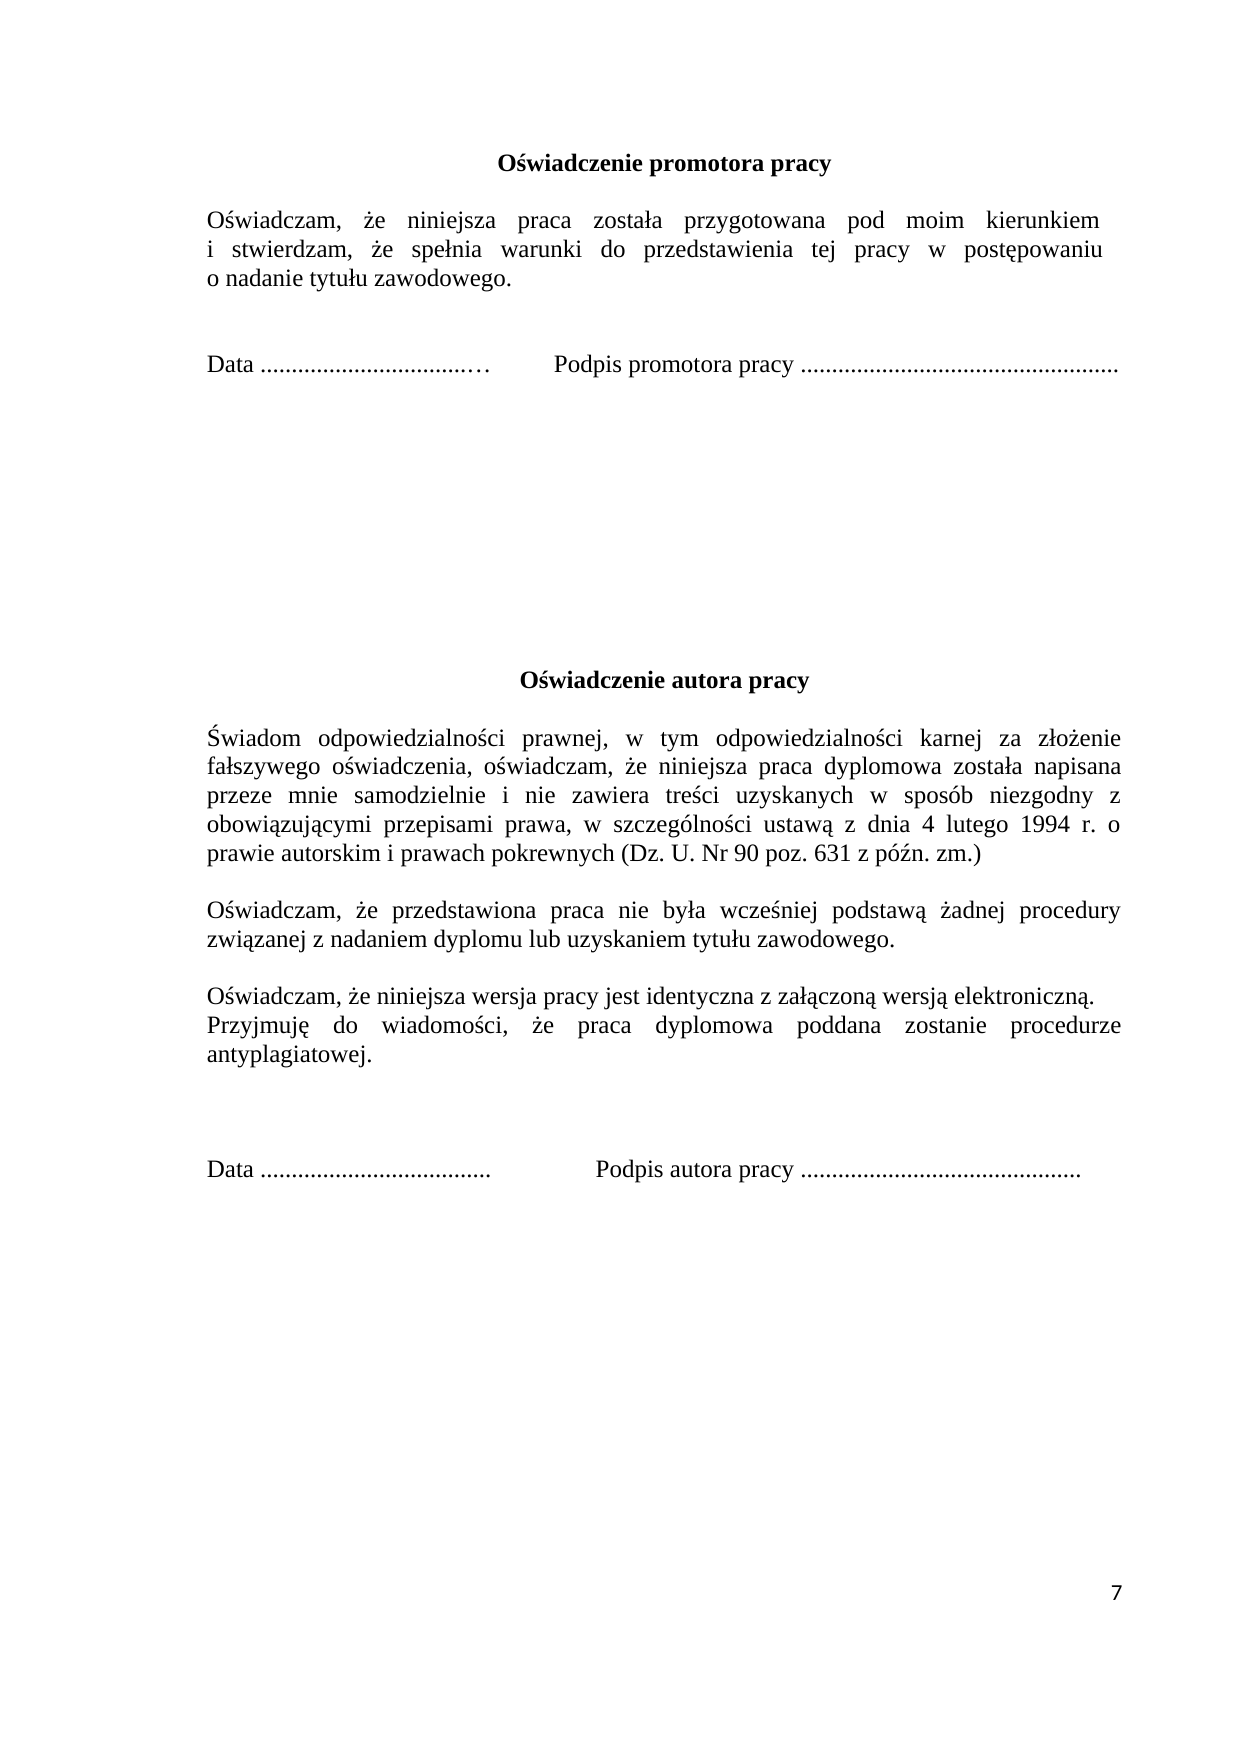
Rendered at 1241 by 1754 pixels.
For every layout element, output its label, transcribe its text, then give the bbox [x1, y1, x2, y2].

text Data .................................… Podpis promotora pracy ................................................... [207, 349, 1122, 378]
text Data ..................................... Podpis autora pracy ............................................. [207, 1154, 1122, 1183]
text Oświadczenie autora pracy [207, 665, 1122, 694]
text Oświadczam, że niniejsza praca została przygotowana pod moim kierunkiem i stwierdzam, że spełnia warunki do przedstawienia tej pracy w postępowaniu o nadanie tytułu zawodowego. [207, 205, 1122, 291]
text Świadom odpowiedzialności prawnej, w tym odpowiedzialności karnej za złożenie fałszywego oświadczenia, oświadczam, że niniejsza praca dyplomowa została napisana przeze mnie samodzielnie i nie zawiera treści uzyskanych w sposób niezgodny z obowiązującymi przepisami prawa, w szczególności ustawą z dnia 4 lutego 1994 r. o prawie autorskim i prawach pokrewnych (Dz. U. Nr 90 poz. 631 z późn. zm.) [207, 723, 1122, 866]
text Oświadczam, że niniejsza wersja pracy jest identyczna z załączoną wersją elektroniczną. [207, 981, 1122, 1010]
text Przyjmuję do wiadomości, że praca dyplomowa poddana zostanie procedurze antyplagiatowej. [207, 1010, 1122, 1068]
text Oświadczenie promotora pracy [207, 148, 1122, 176]
text Oświadczam, że przedstawiona praca nie była wcześniej podstawą żadnej procedury związanej z nadaniem dyplomu lub uzyskaniem tytułu zawodowego. [207, 895, 1122, 953]
